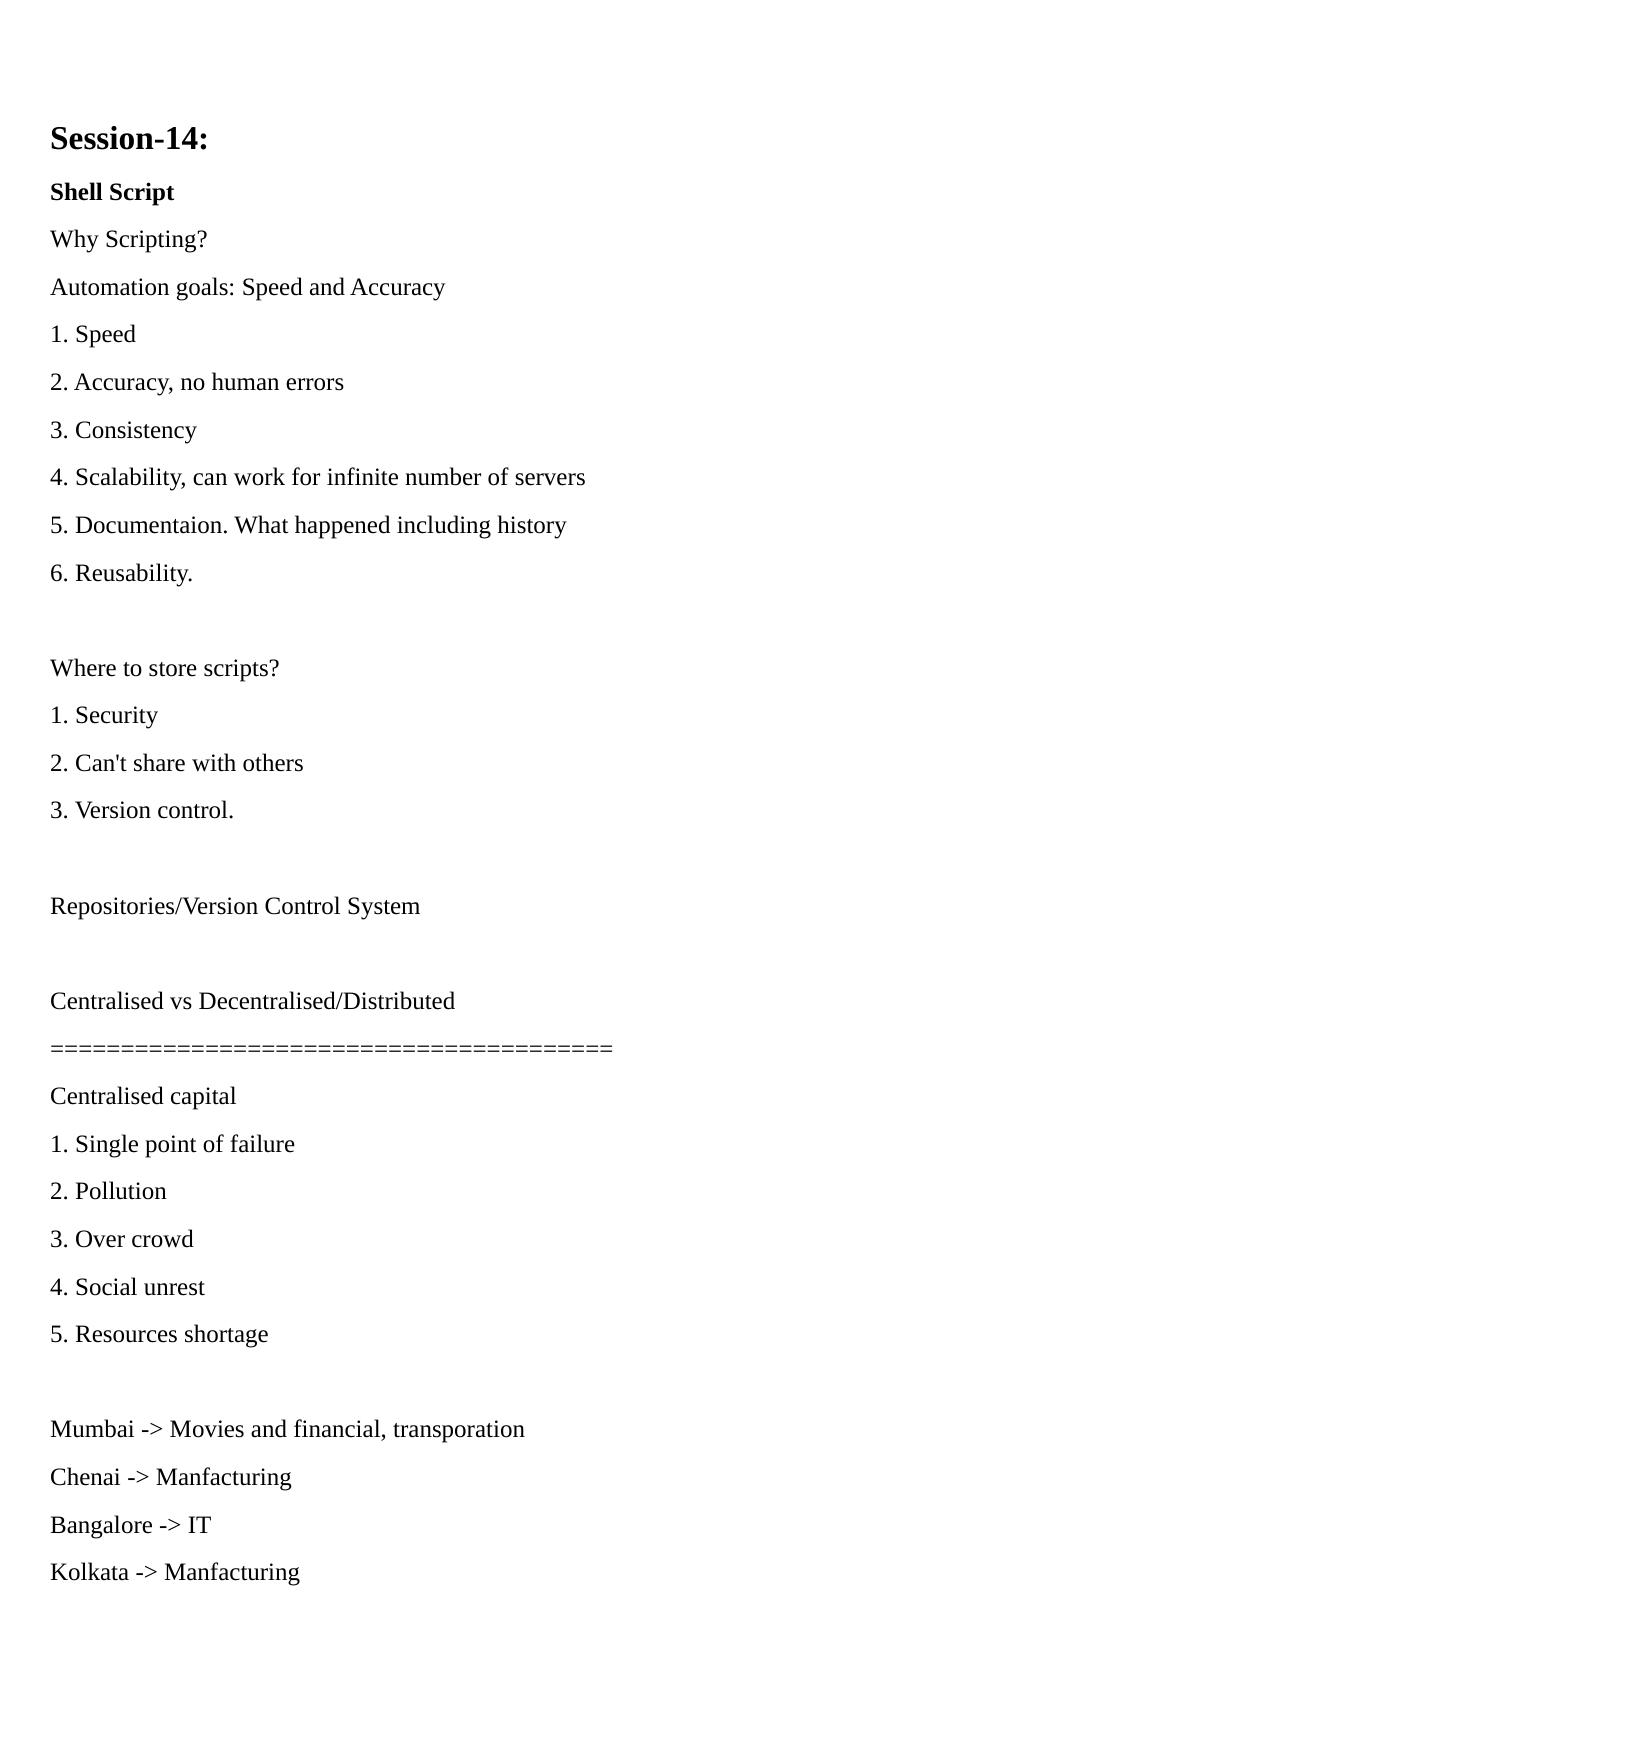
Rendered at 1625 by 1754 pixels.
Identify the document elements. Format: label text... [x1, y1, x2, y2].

text Session-14: [50, 118, 1562, 156]
text 1. Speed [50, 319, 1562, 348]
text 5. Resources shortage [50, 1319, 1562, 1348]
text Bangalore -> IT [50, 1510, 1562, 1538]
text Chenai -> Manfacturing [50, 1462, 1562, 1491]
text 2. Pollution [50, 1176, 1562, 1205]
text 4. Social unrest [50, 1272, 1562, 1300]
text 2. Accuracy, no human errors [50, 367, 1562, 396]
text Centralised capital [50, 1081, 1562, 1110]
text 3. Consistency [50, 415, 1562, 443]
text 5. Documentaion. What happened including history [50, 510, 1562, 539]
text Centralised vs Decentralised/Distributed [50, 986, 1562, 1015]
text 4. Scalability, can work for infinite number of servers [50, 462, 1562, 491]
text Mumbai -> Movies and financial, transporation [50, 1414, 1562, 1443]
text 1. Security [50, 700, 1562, 729]
text 3. Over crowd [50, 1224, 1562, 1253]
text Automation goals: Speed and Accuracy [50, 272, 1562, 301]
text 3. Version control. [50, 796, 1562, 824]
text Kolkata -> Manfacturing [50, 1557, 1562, 1586]
text Repositories/Version Control System [50, 891, 1562, 919]
text 2. Can't share with others [50, 748, 1562, 777]
text 6. Reusability. [50, 558, 1562, 586]
text Where to store scripts? [50, 653, 1562, 682]
text Why Scripting? [50, 224, 1562, 253]
text 1. Single point of failure [50, 1129, 1562, 1158]
text ======================================== [50, 1034, 1562, 1062]
text Shell Script [50, 177, 1562, 206]
